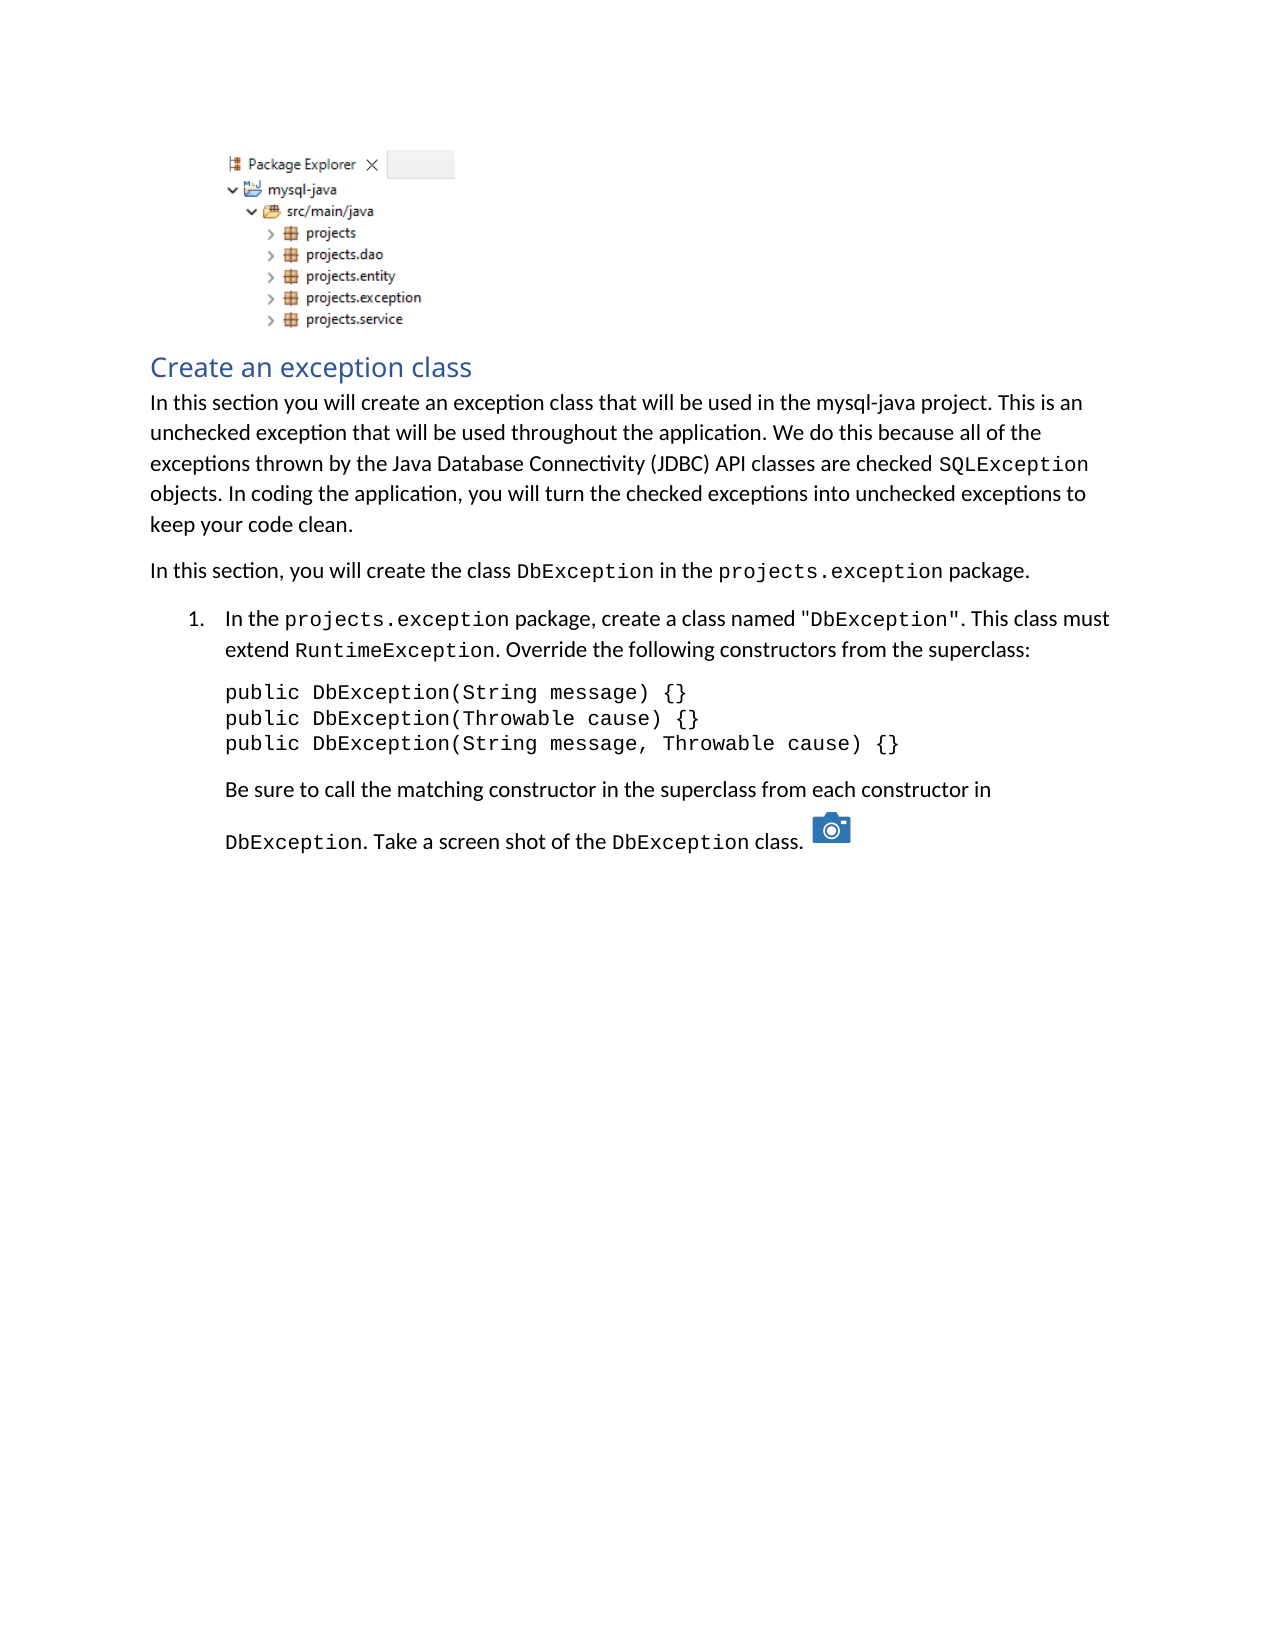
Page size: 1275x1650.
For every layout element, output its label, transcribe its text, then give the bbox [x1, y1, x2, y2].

picture [225, 150, 455, 330]
text public DbException(String message, Throwable cause) {} [225, 733, 1125, 757]
text In this section, you will create the class DbException in the projects.exception package. [150, 557, 1125, 585]
list In the projects.exception package, create a class named "DbException". This class must extend RuntimeException. Override the following constructors from the superclass: [187, 604, 1125, 663]
picture [809, 805, 854, 850]
text In this section you will create an exception class that will be used in the mysql-java project. This is an unchecked exception that will be used throughout the application. We do this because all of the exceptions thrown by the Java Database Connectivity (JDBC) API classes are checked SQLException objects. In coding the application, you will turn the checked exceptions into unchecked exceptions to keep your code clean. [150, 388, 1125, 538]
text public DbException(String message) {} [225, 682, 1125, 706]
subtitle Create an exception class [150, 348, 1125, 385]
text public DbException(Throwable cause) {} [225, 708, 1125, 731]
text Be sure to call the matching constructor in the superclass from each constructor in DbException. Take a screen shot of the DbException class. [225, 775, 1125, 856]
